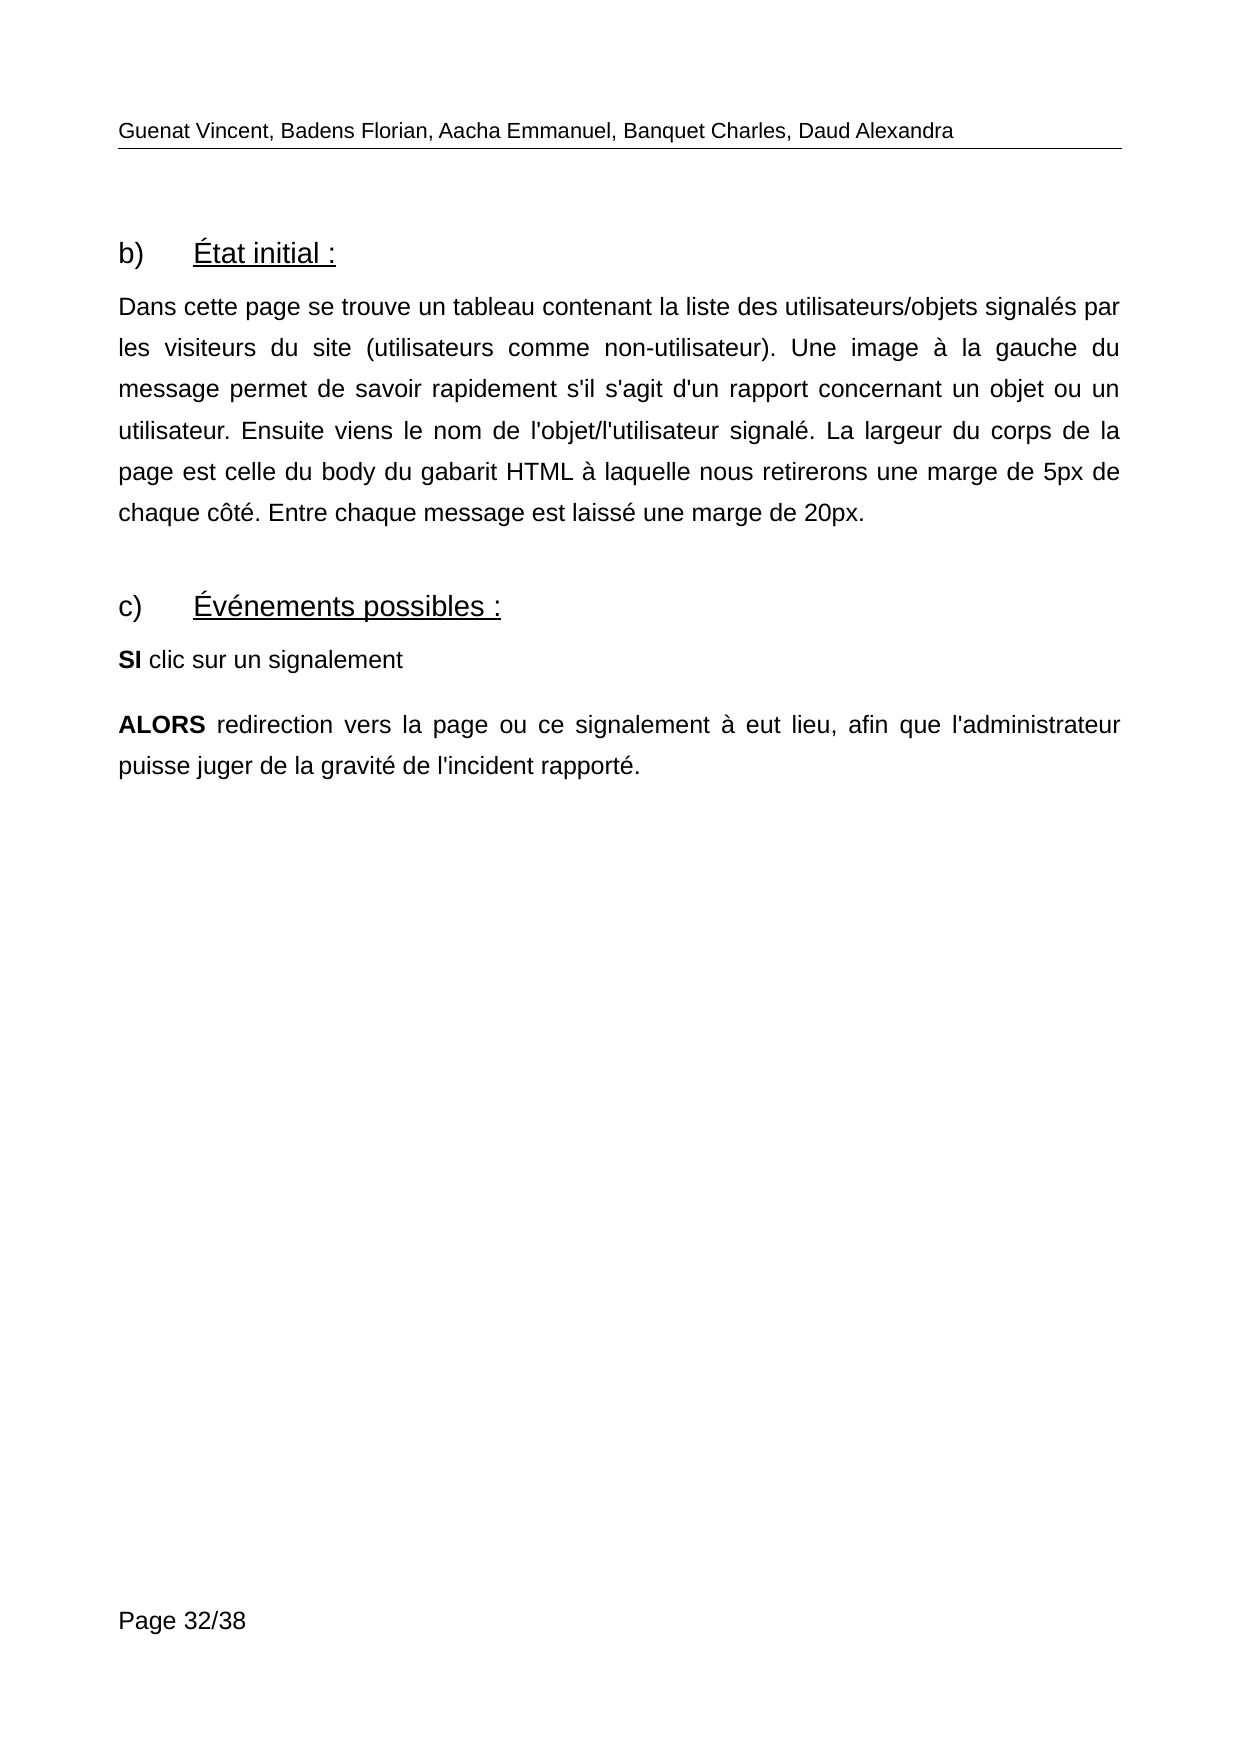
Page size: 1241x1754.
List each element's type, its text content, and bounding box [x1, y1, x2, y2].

subtitle Événements possibles : [118, 589, 1122, 623]
text ALORS redirection vers la page ou ce signalement à eut lieu, afin que l'administrateur puisse juger de la gravité de l'incident rapporté. [118, 700, 1122, 783]
text Dans cette page se trouve un tableau contenant la liste des utilisateurs/objets signalés par les visiteurs du site (utilisateurs comme non-utilisateur). Une image à la gauche du message permet de savoir rapidement s'il s'agit d'un rapport concernant un objet ou un utilisateur. Ensuite viens le nom de l'objet/l'utilisateur signalé. La largeur du corps de la page est celle du body du gabarit HTML à laquelle nous retirerons une marge de 5px de chaque côté. Entre chaque message est laissé une marge de 20px. [118, 282, 1122, 530]
subtitle État initial : [118, 236, 1122, 270]
text SI clic sur un signalement [118, 635, 1122, 677]
